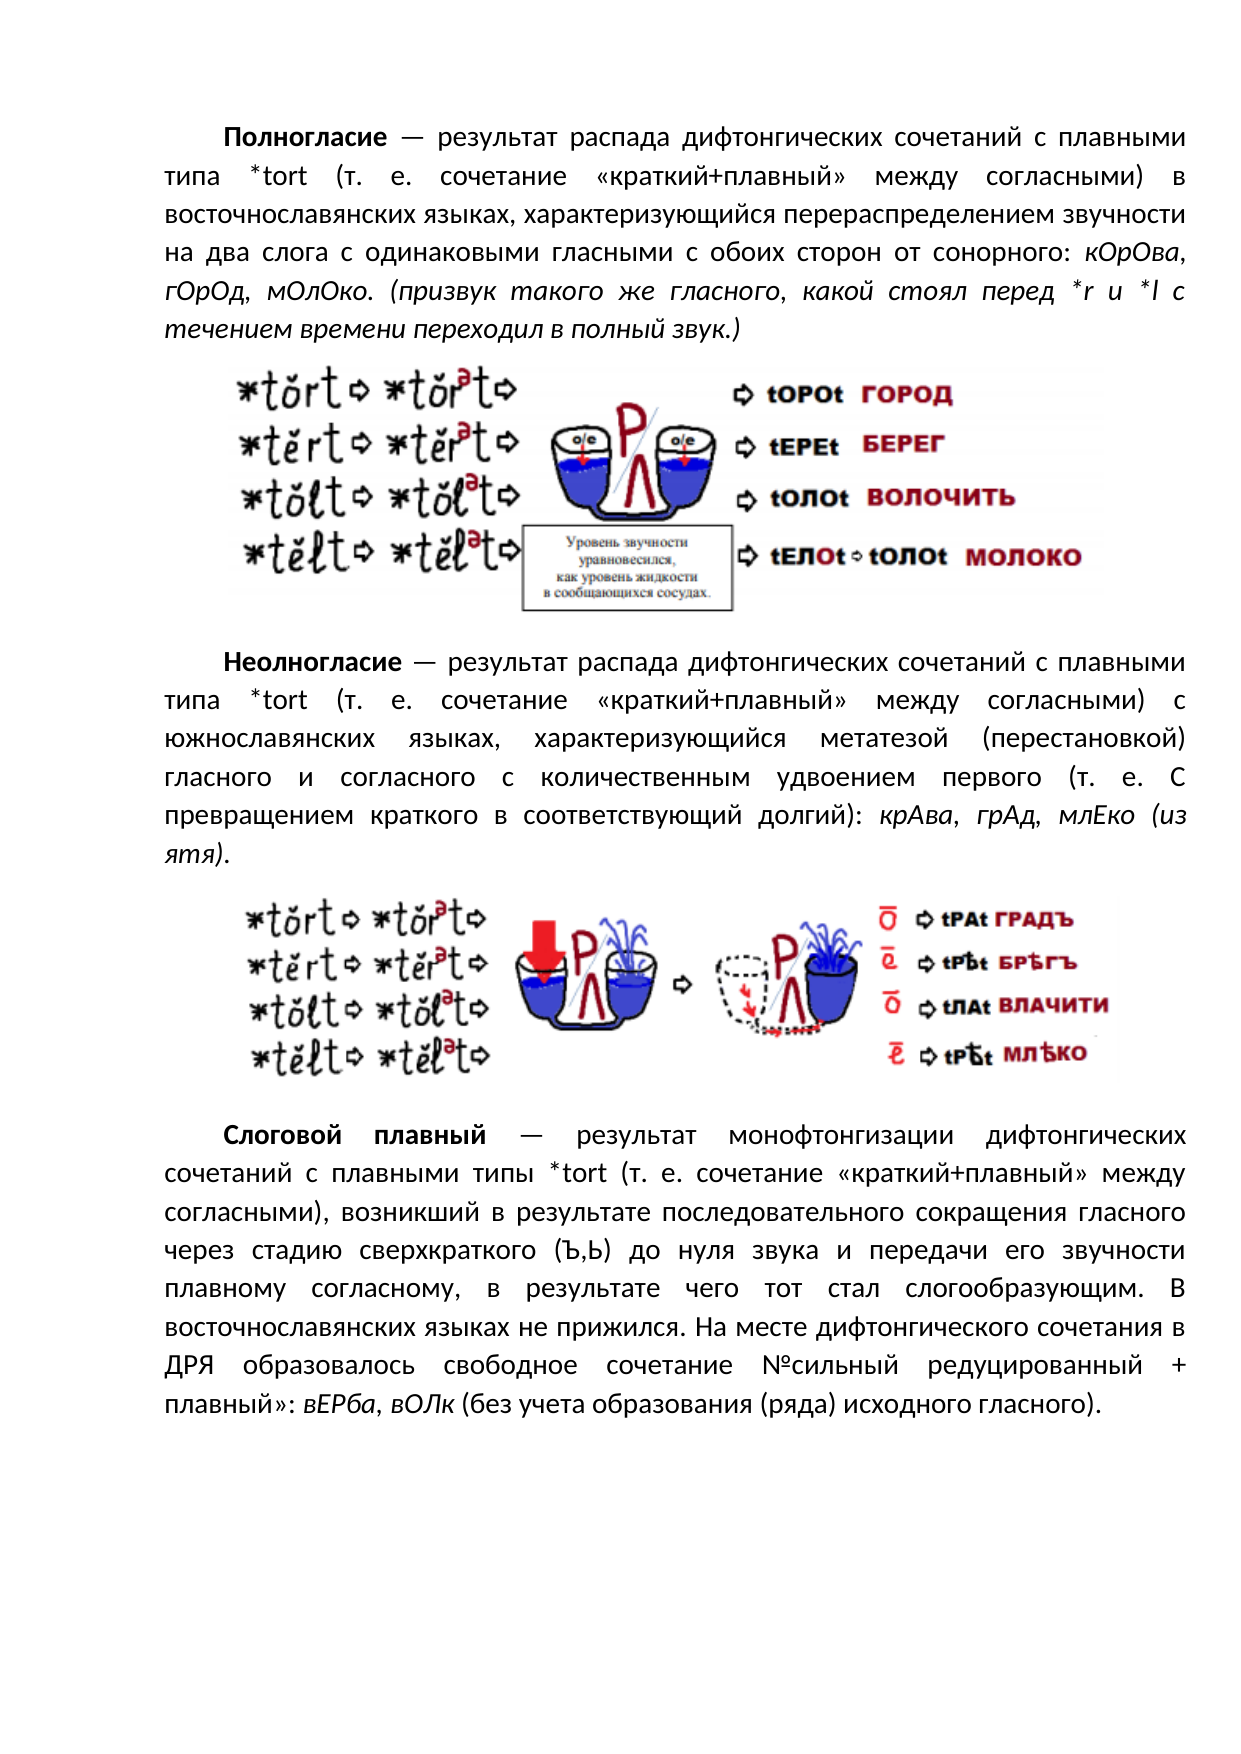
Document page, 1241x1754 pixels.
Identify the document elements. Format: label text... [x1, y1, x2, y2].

picture [223, 890, 1138, 1097]
text Слоговой плавный — результат монофтонгизации дифтонгических сочетаний с плавными типы *tort (т. е. сочетание «краткий+плавный» между согласными), возникший в результате последовательного сокращения гласного через стадию сверхкраткого (Ъ,Ь) до нуля звука и передачи его звучности плавному согласному, в результате чего тот стал слогообразующим. В восточнославянских языках не прижился. На месте дифтонгического сочетания в ДРЯ образовалось свободное сочетание №сильный редуцированный + плавный»: вЕРба, вОЛк (без учета образования (ряда) исходного гласного). [164, 1116, 1187, 1420]
text Неолногласие — результат распада дифтонгических сочетаний с плавными типа *tort (т. е. сочетание «краткий+плавный» между согласными) с южнославянских языках, характеризующийся метатезой (перестановкой) гласного и согласного с количественным удвоением первого (т. е. С превращением краткого в соответствующий долгий): крАва, грАд, млЕко (из ятя). [164, 643, 1187, 871]
picture [223, 365, 1105, 624]
text Полногласие — результат распада дифтонгических сочетаний с плавными типа *tort (т. е. сочетание «краткий+плавный» между согласными) в восточнославянских языках, характеризующийся перераспределением звучности на два слога с одинаковыми гласными с обоих сторон от сонорного: кОрОва, гОрОд, мОлОко. (призвук такого же гласного, какой стоял перед *r и *l с течением времени переходил в полный звук.) [164, 118, 1187, 346]
